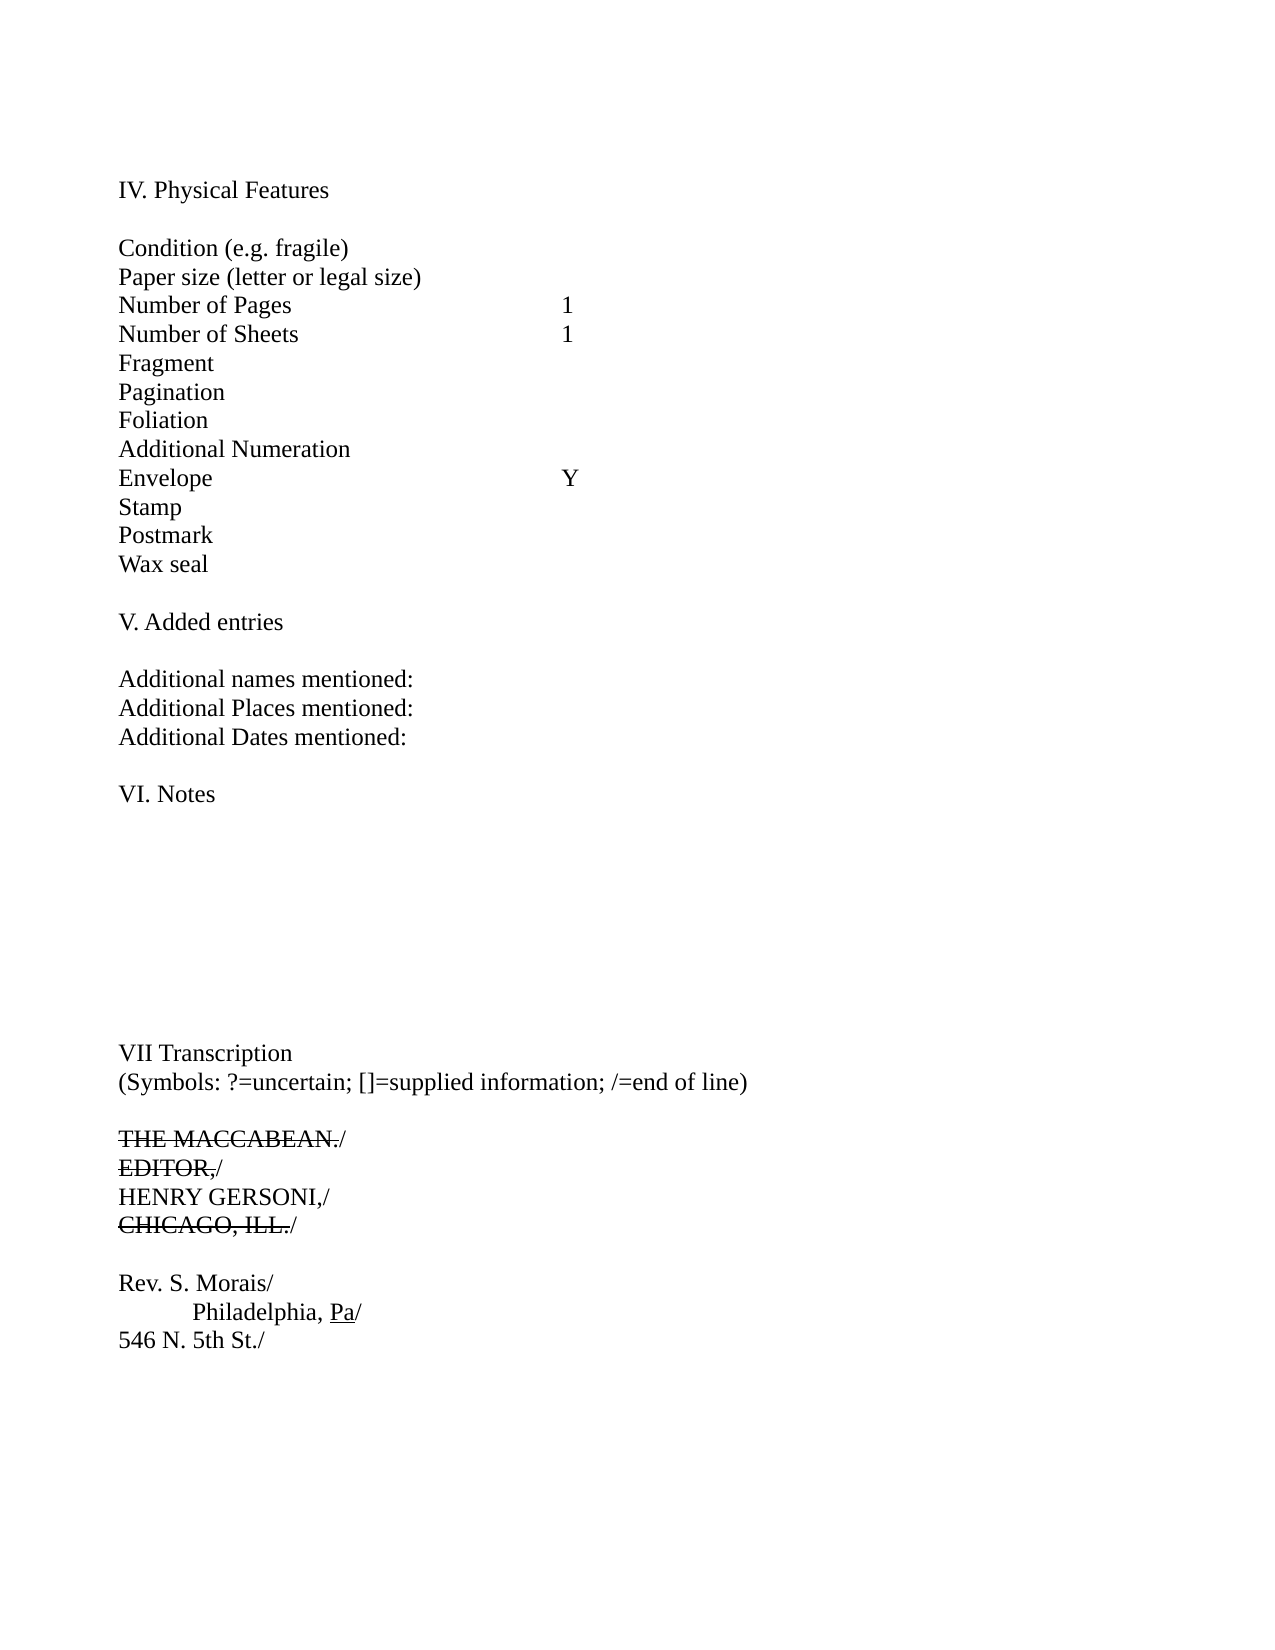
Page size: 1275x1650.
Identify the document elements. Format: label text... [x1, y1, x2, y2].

text VII Transcription [118, 1038, 1157, 1067]
text Pagination [118, 377, 1157, 406]
text Paper size (letter or legal size) [118, 262, 1157, 291]
text Wax seal [118, 549, 1157, 578]
text Number of Sheets 1 [118, 319, 1157, 348]
text IV. Physical Features [118, 176, 1157, 204]
text Fragment [118, 348, 1157, 377]
text (Symbols: ?=uncertain; []=supplied information; /=end of line) [118, 1067, 1157, 1096]
text HENRY GERSONI,/ [118, 1182, 1157, 1211]
text EDITOR,/ [118, 1153, 1157, 1182]
text Additional Numeration [118, 434, 1157, 463]
text 546 N. 5th St./ [118, 1326, 1157, 1354]
text Additional Dates mentioned: [118, 722, 1157, 751]
text Rev. S. Morais/ [118, 1268, 1157, 1297]
text Additional Places mentioned: [118, 693, 1157, 722]
text Condition (e.g. fragile) [118, 233, 1157, 262]
text Envelope Y [118, 463, 1157, 492]
text Foliation [118, 406, 1157, 434]
text VI. Notes [118, 779, 1157, 808]
text THE MACCABEAN./ [118, 1124, 1157, 1153]
text Stamp [118, 492, 1157, 521]
text Number of Pages 1 [118, 291, 1157, 319]
text Additional names mentioned: [118, 664, 1157, 693]
text Postma rk [118, 521, 1157, 549]
text Philadelphia, Pa/ [118, 1297, 1157, 1326]
text CHICAGO, ILL./ [118, 1211, 1157, 1239]
text V. Added entries [118, 607, 1157, 636]
